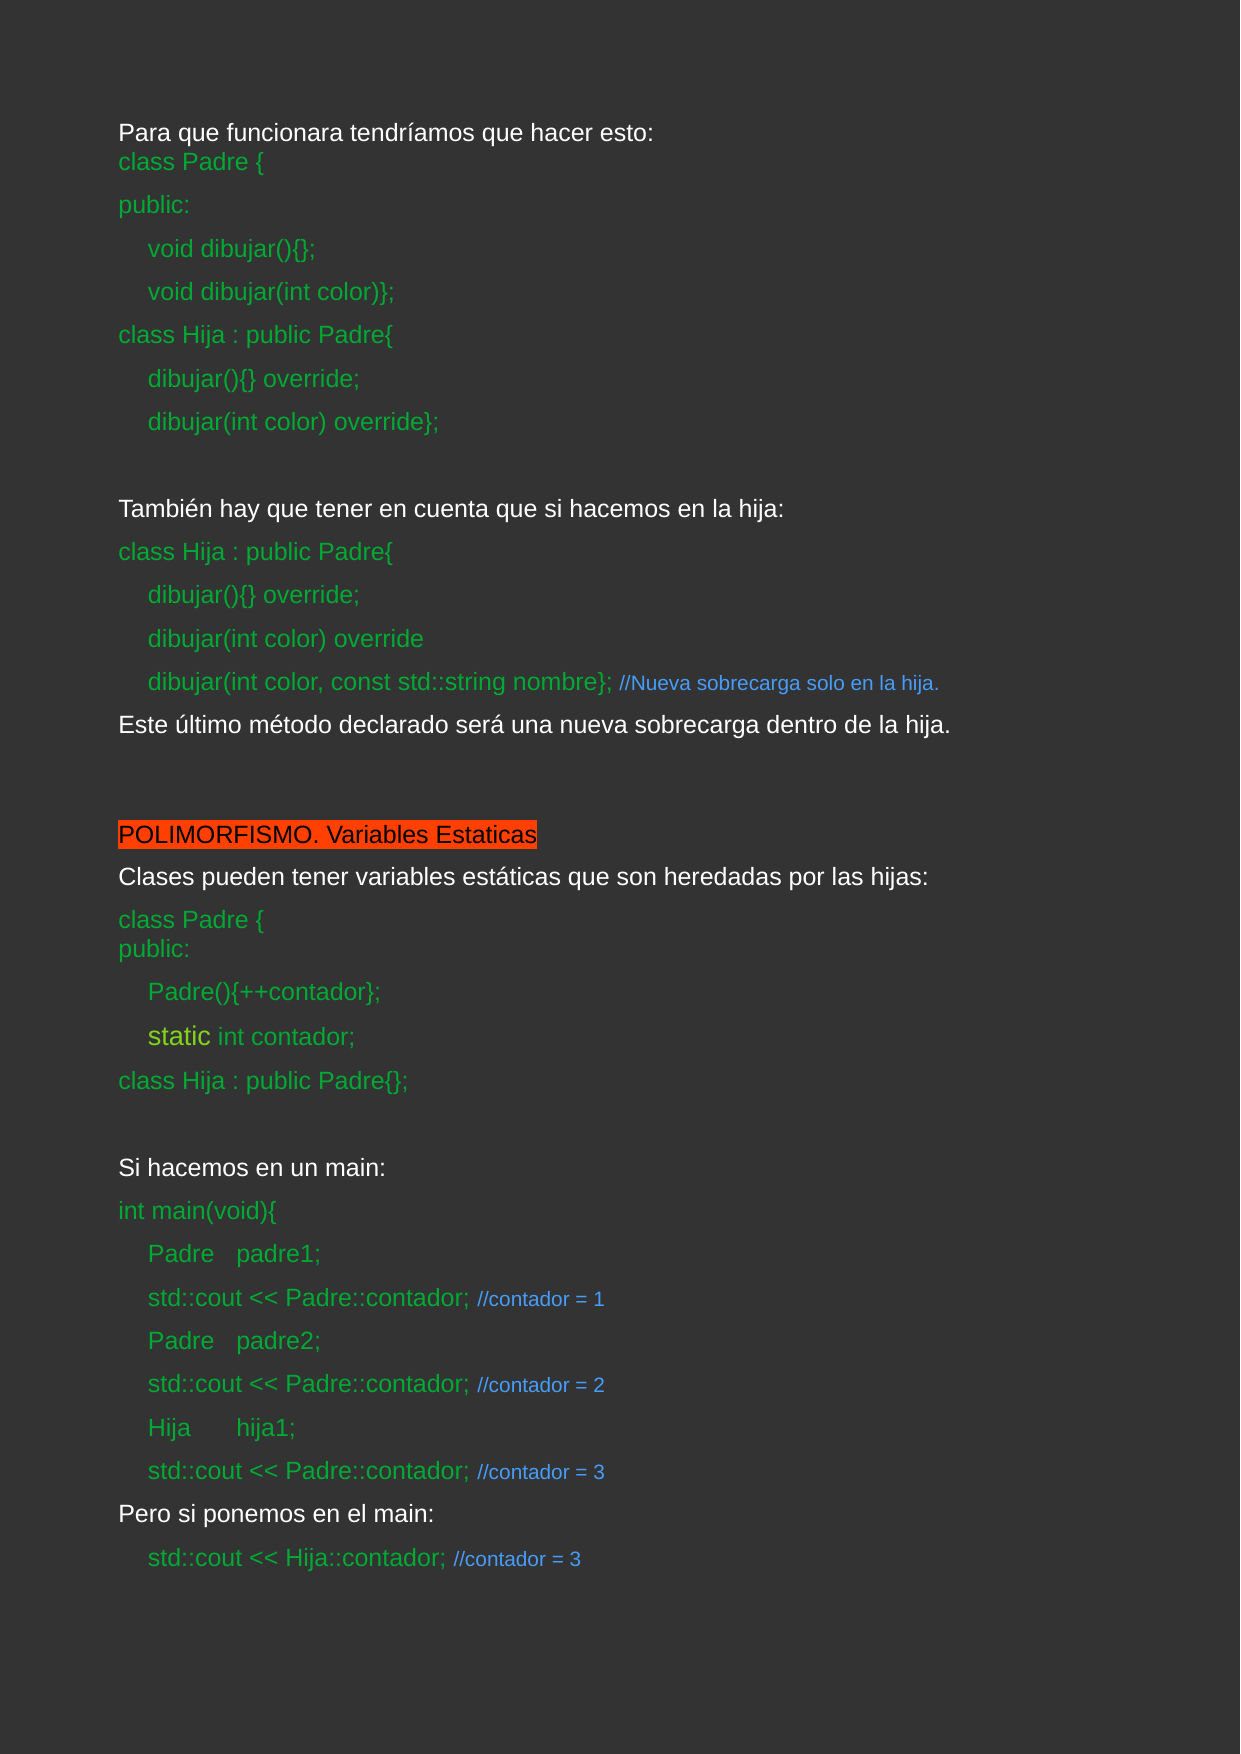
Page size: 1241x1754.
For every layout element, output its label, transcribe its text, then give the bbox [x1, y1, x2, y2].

text Clases pueden tener variables estáticas que son heredadas por las hijas: [118, 861, 1122, 890]
text std::cout << Hija::contador; //contador = 3 [118, 1543, 1122, 1571]
text Para que funcionara tendríamos que hacer esto: class Padre { [118, 118, 1122, 176]
text Pero si ponemos en el main: [118, 1499, 1122, 1528]
text dibujar(int color, const std::string nombre}; //Nueva sobrecarga solo en la hija. [118, 667, 1122, 696]
text std::cout << Padre::contador; //contador = 2 [118, 1369, 1122, 1398]
text class Hija : public Padre{}; [118, 1066, 1122, 1095]
text dibujar(int color) override}; [118, 407, 1122, 436]
text Hija hija1; [118, 1413, 1122, 1441]
text void dibujar(int color)}; [118, 277, 1122, 306]
text int main(void){ [118, 1196, 1122, 1225]
text class Hija : public Padre{ [118, 320, 1122, 349]
text void dibujar(){}; [118, 233, 1122, 262]
subtitle POLIMORFISMO. Variables Estaticas [118, 811, 1122, 849]
text Padre(){++contador}; [118, 977, 1122, 1006]
text class Padre { [118, 905, 1122, 933]
text public: [118, 190, 1122, 219]
text dibujar(){} override; [118, 363, 1122, 392]
text Si hacemos en un main: [118, 1153, 1122, 1181]
text static int contador; [118, 1020, 1122, 1051]
text Este último método declarado será una nueva sobrecarga dentro de la hija. [118, 710, 1122, 739]
text Padre padre2; [118, 1326, 1122, 1355]
text dibujar(){} override; [118, 580, 1122, 609]
text dibujar(int color) override [118, 623, 1122, 652]
text Padre padre1; [118, 1239, 1122, 1268]
text También hay que tener en cuenta que si hacemos en la hija: [118, 493, 1122, 522]
text std::cout << Padre::contador; //contador = 1 [118, 1283, 1122, 1311]
text std::cout << Padre::contador; //contador = 3 [118, 1456, 1122, 1485]
text class Hija : public Padre{ [118, 537, 1122, 566]
text public: [118, 933, 1122, 962]
